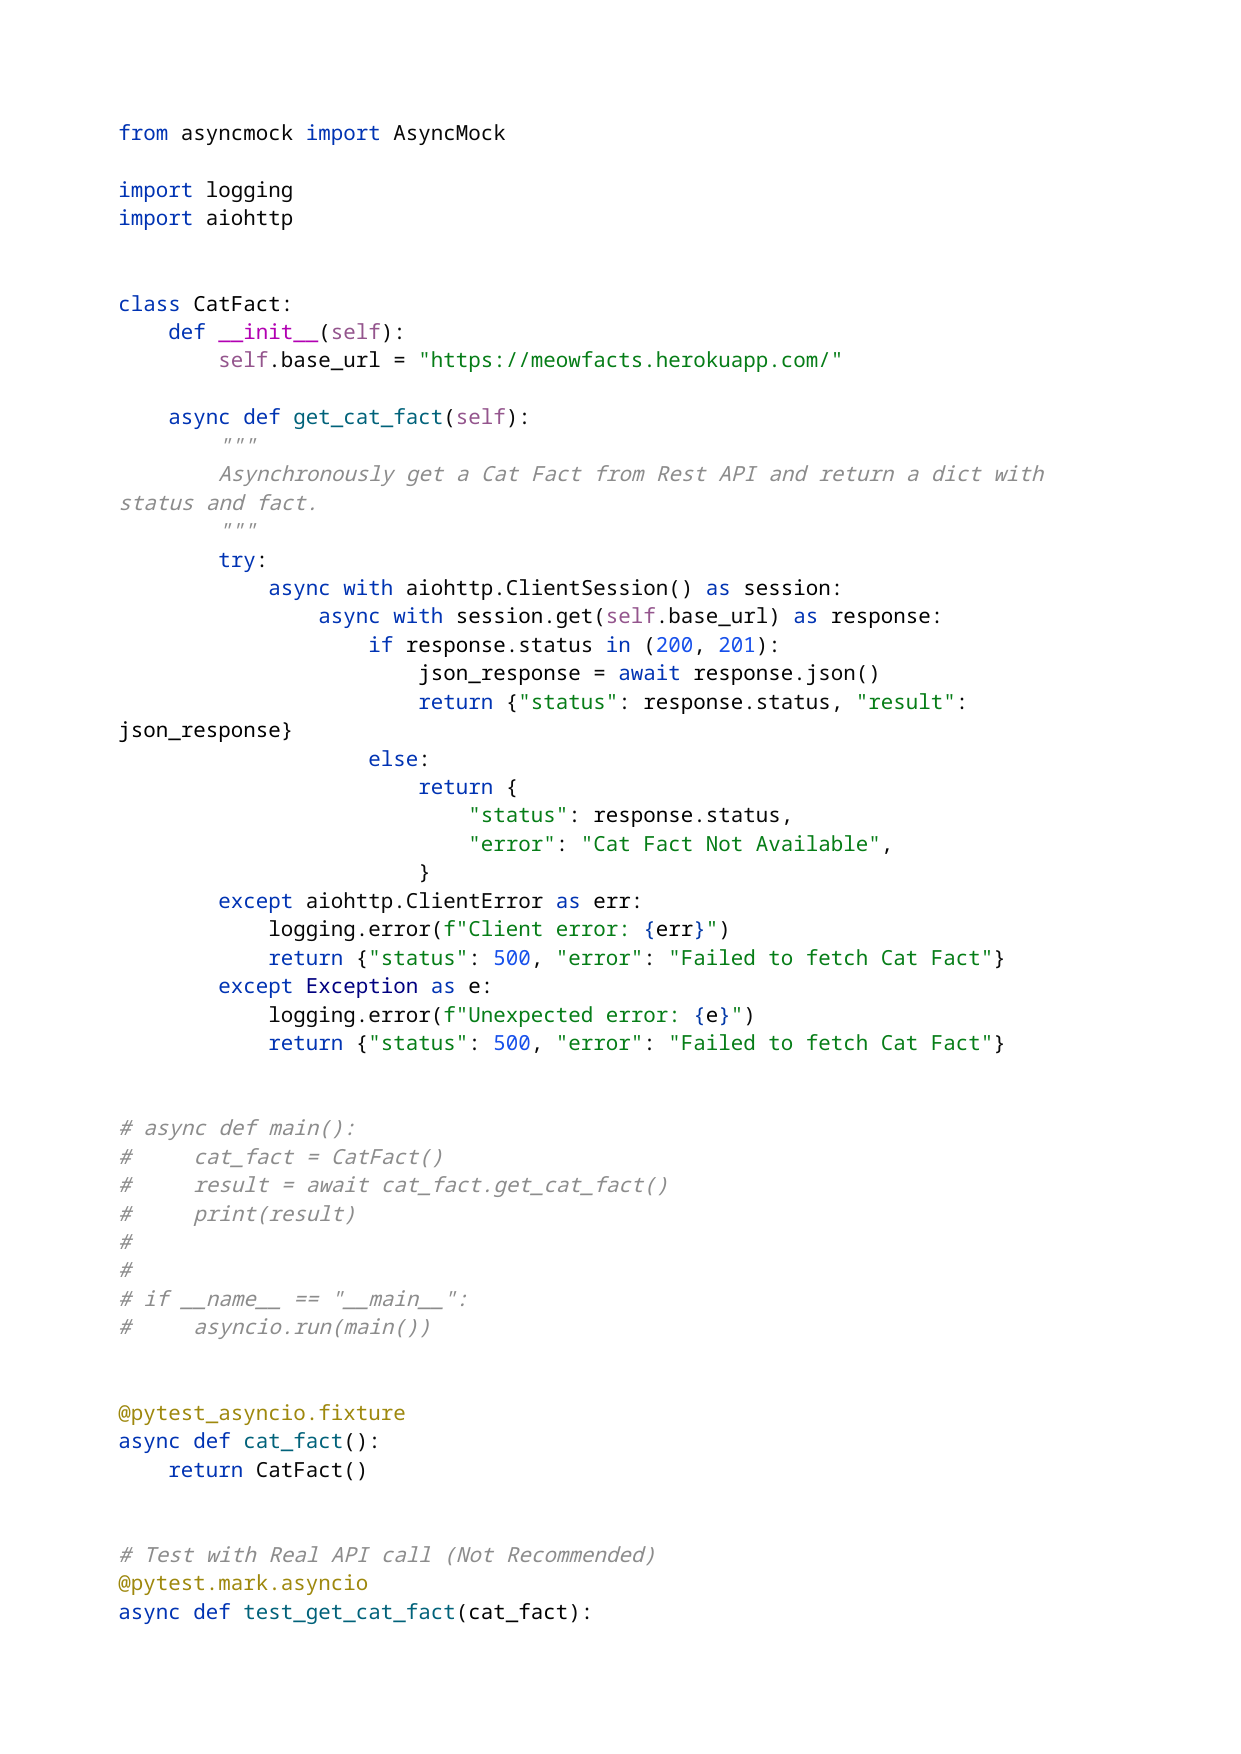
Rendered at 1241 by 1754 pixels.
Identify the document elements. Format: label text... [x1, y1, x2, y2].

text from asyncmock import AsyncMock import logging import aiohttp class CatFact: def __init__(self): self.base_url = "https://meowfacts.herokuapp.com/" async def get_cat_fact(self): """ Asynchronously get a Cat Fact from Rest API and return a dict with status and fact. """ try: async with aiohttp.ClientSession() as session: async with session.get(self.base_url) as response: if response.status in (200, 201): json_response = await response.json() return {"status": response.status, "result": json_response} else: return { "status": response.status, "error": "Cat Fact Not Available", } except aiohttp.ClientError as err: logging.error(f"Client error: {err}") return {"status": 500, "error": "Failed to fetch Cat Fact"} except Exception as e: logging.error(f"Unexpected error: {e}") return {"status": 500, "error": "Failed to fetch Cat Fact"} # async def main(): # cat_fact = CatFact() # result = await cat_fact.get_cat_fact() # print(result) # # # if __name__ == "__main__": # asyncio.run(main()) @pytest_asyncio.fixture async def cat_fact(): return CatFact() # Test with Real API call (Not Recommended) @pytest.mark.asyncio async def test_get_cat_fact(cat_fact): [118, 118, 1122, 1625]
